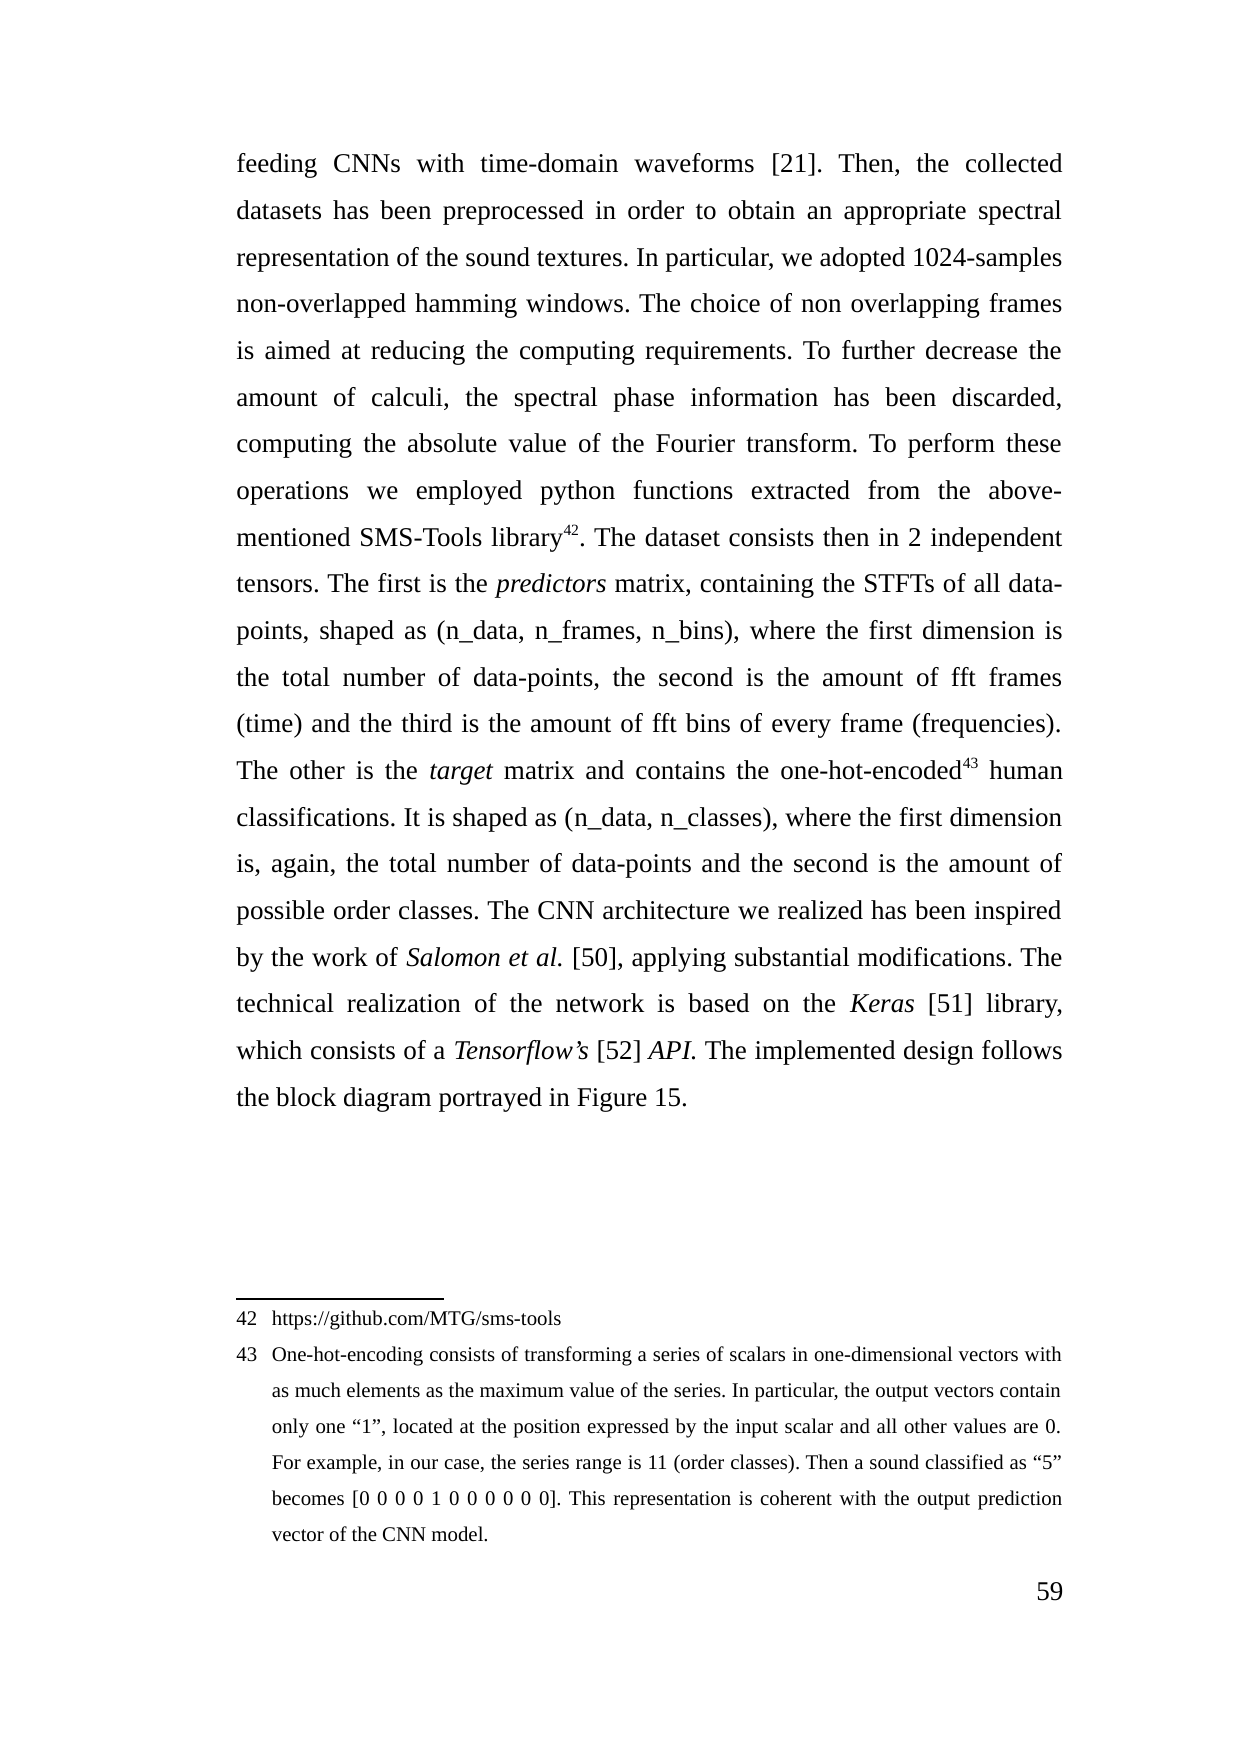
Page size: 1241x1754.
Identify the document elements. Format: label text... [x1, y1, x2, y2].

text https://github.com/MTG/sms-tools [236, 1305, 1063, 1329]
text feeding CNNs with time-domain waveforms [21]. Then, the collected datasets has been preprocessed in order to obtain an appropriate spectral representation of the sound textures. In particular, we adopted 1024-samples non-overlapped hamming windows. The choice of non overlapping frames is aimed at reducing the computing requirements. To further decrease the amount of calculi, the spectral phase information has been discarded, computing the absolute value of the Fourier transform. To perform these operations we employed python functions extracted from the above-mentioned SMS-Tools library. The dataset consists then in 2 independent tensors. The first is the predictors matrix, containing the STFTs of all data-points, shaped as (n_data, n_frames, n_bins), where the first dimension is the total number of data-points, the second is the amount of fft frames (time) and the third is the amount of fft bins of every frame (frequencies). The other is the target matrix and contains the one-hot-encoded human classifications. It is shaped as (n_data, n_classes), where the first dimension is, again, the total number of data-points and the second is the amount of possible order classes. The CNN architecture we realized has been inspired by the work of Salomon et al. [50], applying substantial modifications. The technical realization of the network is based on the Keras [51] library, which consists of a Tensorflow’s [52] API. The implemented design follows the block diagram portrayed in Figure 15. [236, 148, 1063, 1112]
text One-hot-encoding consists of transforming a series of scalars in one-dimensional vectors with as much elements as the maximum value of the series. In particular, the output vectors contain only one “1”, located at the position expressed by the input scalar and all other values are 0. For example, in our case, the series range is 11 (order classes). Then a sound classified as “5” becomes [0 0 0 0 1 0 0 0 0 0 0]. This representation is coherent with the output prediction vector of the CNN model. [236, 1341, 1063, 1546]
